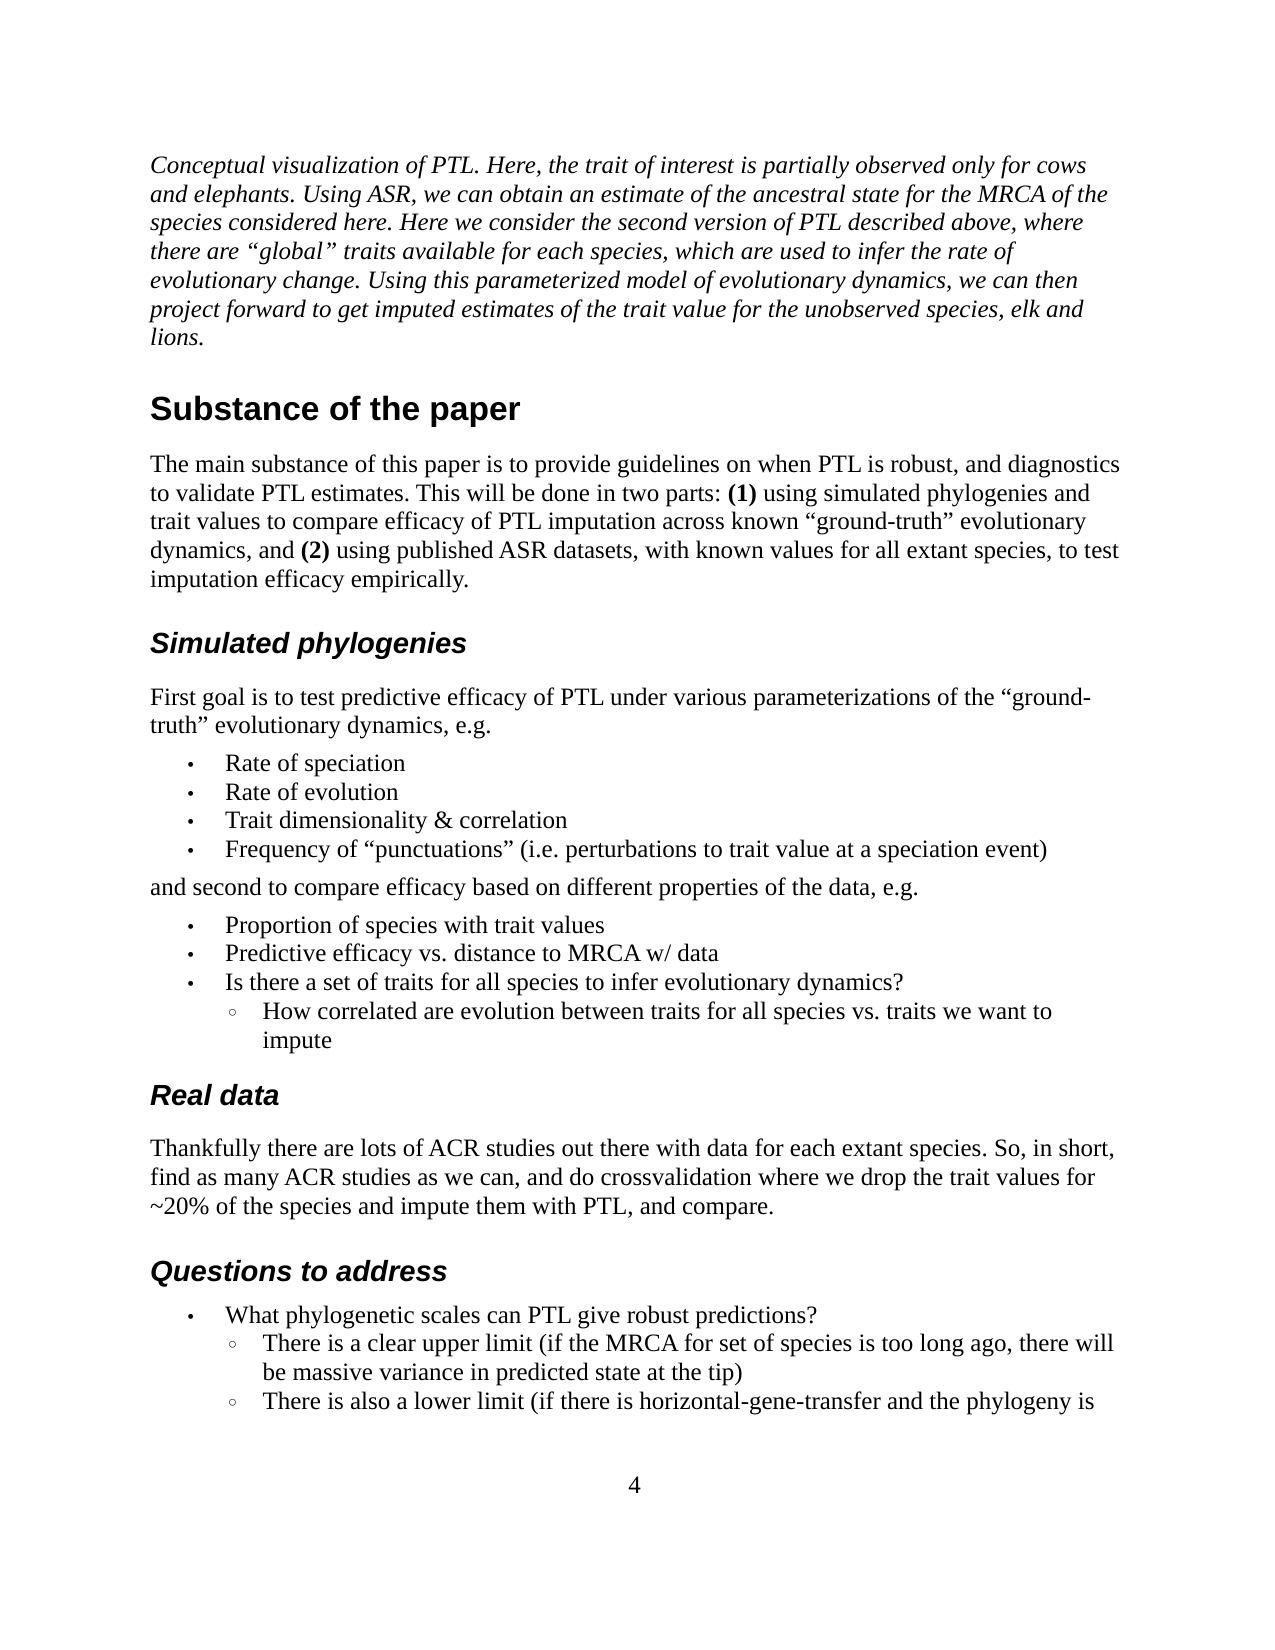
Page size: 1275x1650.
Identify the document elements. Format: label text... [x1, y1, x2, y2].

text First goal is to test predictive efficacy of PTL under various parameterizations of the “ground-truth” evolutionary dynamics, e.g. [150, 682, 1125, 739]
list Is there a set of traits for all species to infer evolutionary dynamics? [187, 967, 1125, 996]
text The main substance of this paper is to provide guidelines on when PTL is robust, and diagnostics to validate PTL estimates. This will be done in two parts: (1) using simulated phylogenies and trait values to compare efficacy of PTL imputation across known “ground-truth” evolutionary dynamics, and (2) using published ASR datasets, with known values for all extant species, to test imputation efficacy empirically. [150, 449, 1125, 593]
list There is a clear upper limit (if the MRCA for set of species is too long ago, there will be massive variance in predicted state at the tip) [225, 1328, 1125, 1386]
list What phylogenetic scales can PTL give robust predictions? [187, 1300, 1125, 1328]
list Trait dimensionality & correlation [187, 806, 1125, 834]
subtitle Simulated phylogenies [150, 627, 1125, 660]
list There is also a lower limit (if there is horizontal-gene-transfer and the phylogeny is [225, 1386, 1125, 1415]
list Rate of speciation [187, 748, 1125, 777]
list Frequency of “punctuations” (i.e. perturbations to trait value at a speciation event) [187, 834, 1125, 863]
list Rate of evolution [187, 777, 1125, 806]
list Proportion of species with trait values [187, 910, 1125, 938]
list Predictive efficacy vs. distance to MRCA w/ data [187, 938, 1125, 967]
subtitle Substance of the paper [150, 389, 1125, 427]
text and second to compare efficacy based on different properties of the data, e.g. [150, 872, 1125, 901]
subtitle Questions to address [150, 1254, 1125, 1287]
subtitle Real data [150, 1078, 1125, 1112]
list How correlated are evolution between traits for all species vs. traits we want to impute [225, 996, 1125, 1053]
text Conceptual visualization of PTL. Here, the trait of interest is partially observed only for cows and elephants. Using ASR, we can obtain an estimate of the ancestral state for the MRCA of the species considered here. Here we consider the second version of PTL described above, where there are “global” traits available for each species, which are used to infer the rate of evolutionary change. Using this parameterized model of evolutionary dynamics, we can then project forward to get imputed estimates of the trait value for the unobserved species, elk and lions. [150, 150, 1125, 351]
text Thankfully there are lots of ACR studies out there with data for each extant species. So, in short, find as many ACR studies as we can, and do crossvalidation where we drop the trait values for ~20% of the species and impute them with PTL, and compare. [150, 1133, 1125, 1220]
